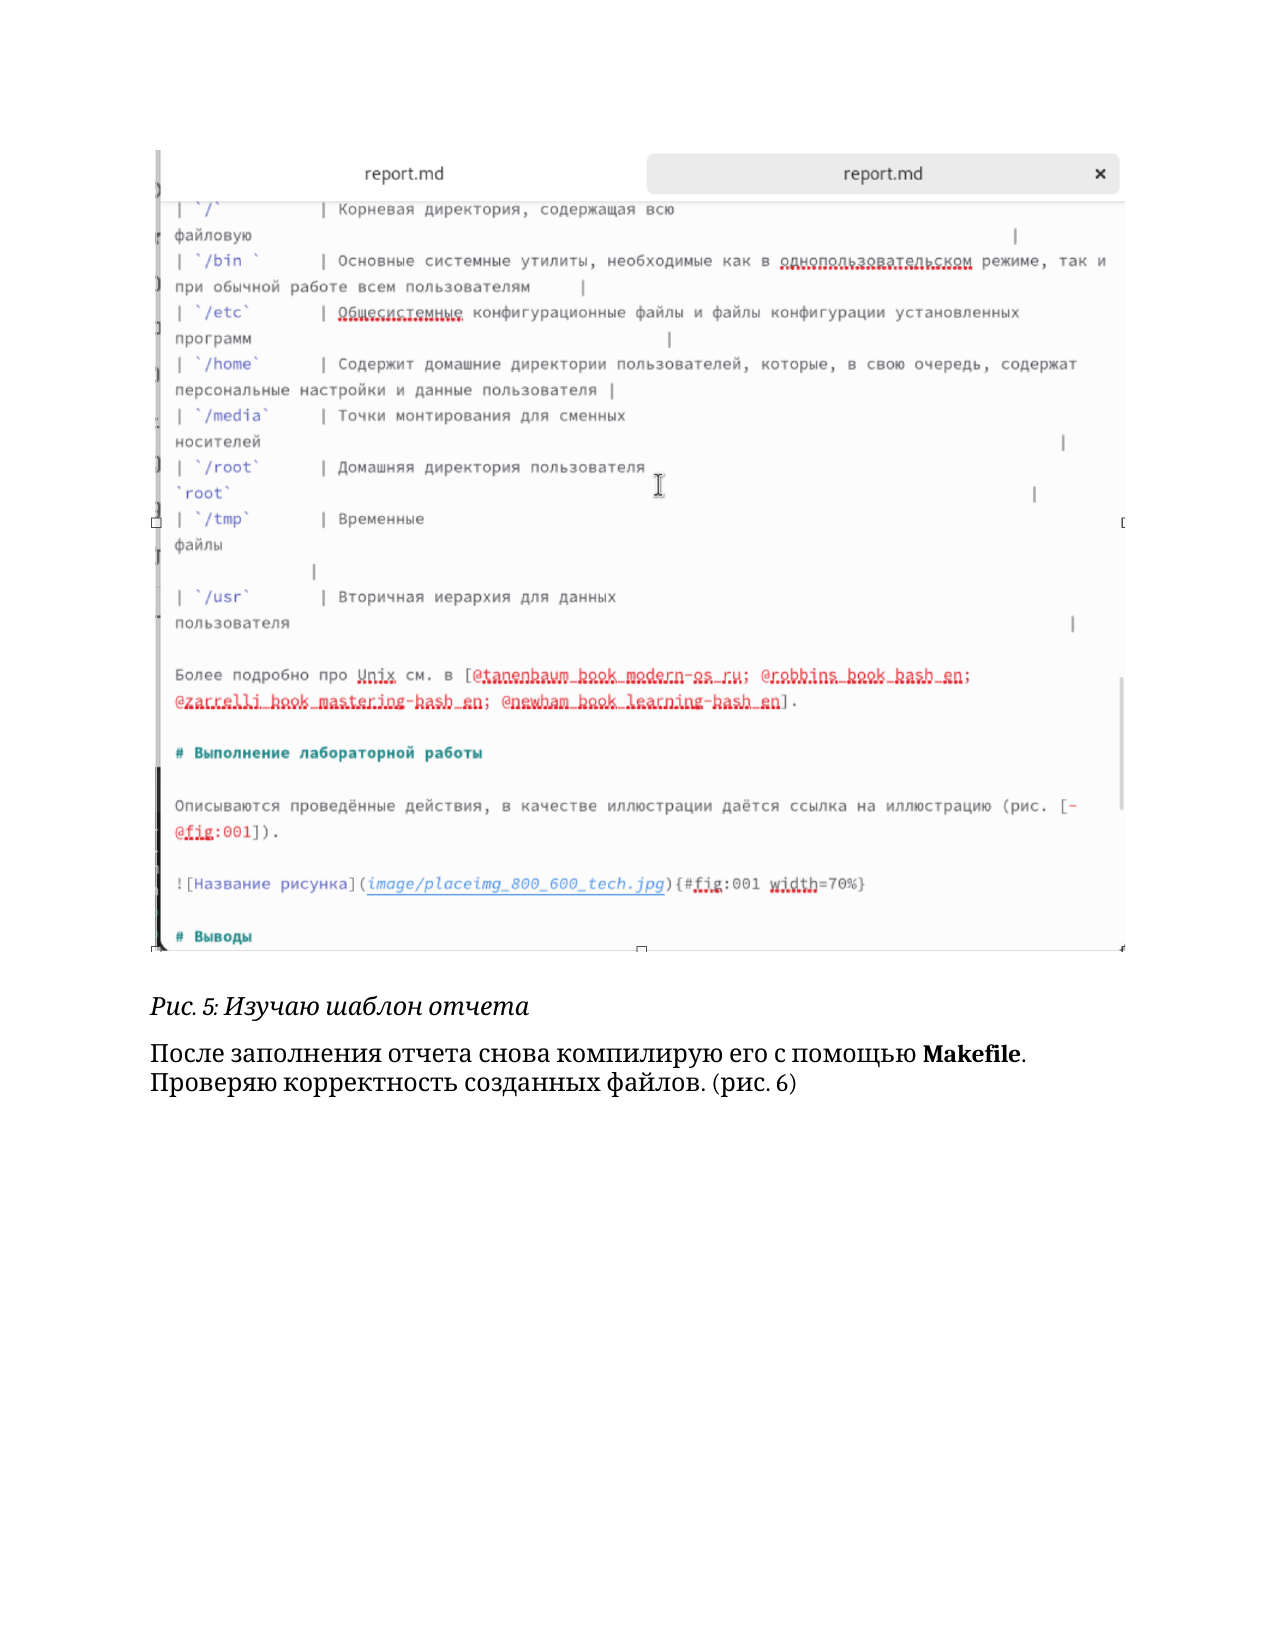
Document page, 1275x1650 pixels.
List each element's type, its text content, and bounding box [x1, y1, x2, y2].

text Рис. 5: Изучаю шаблон отчета [150, 993, 1125, 1022]
text После заполнения отчета снова компилирую его с помощью Makefile. Проверяю корректность созданных файлов. (рис. 6) [150, 1040, 1125, 1098]
picture [150, 150, 1125, 952]
